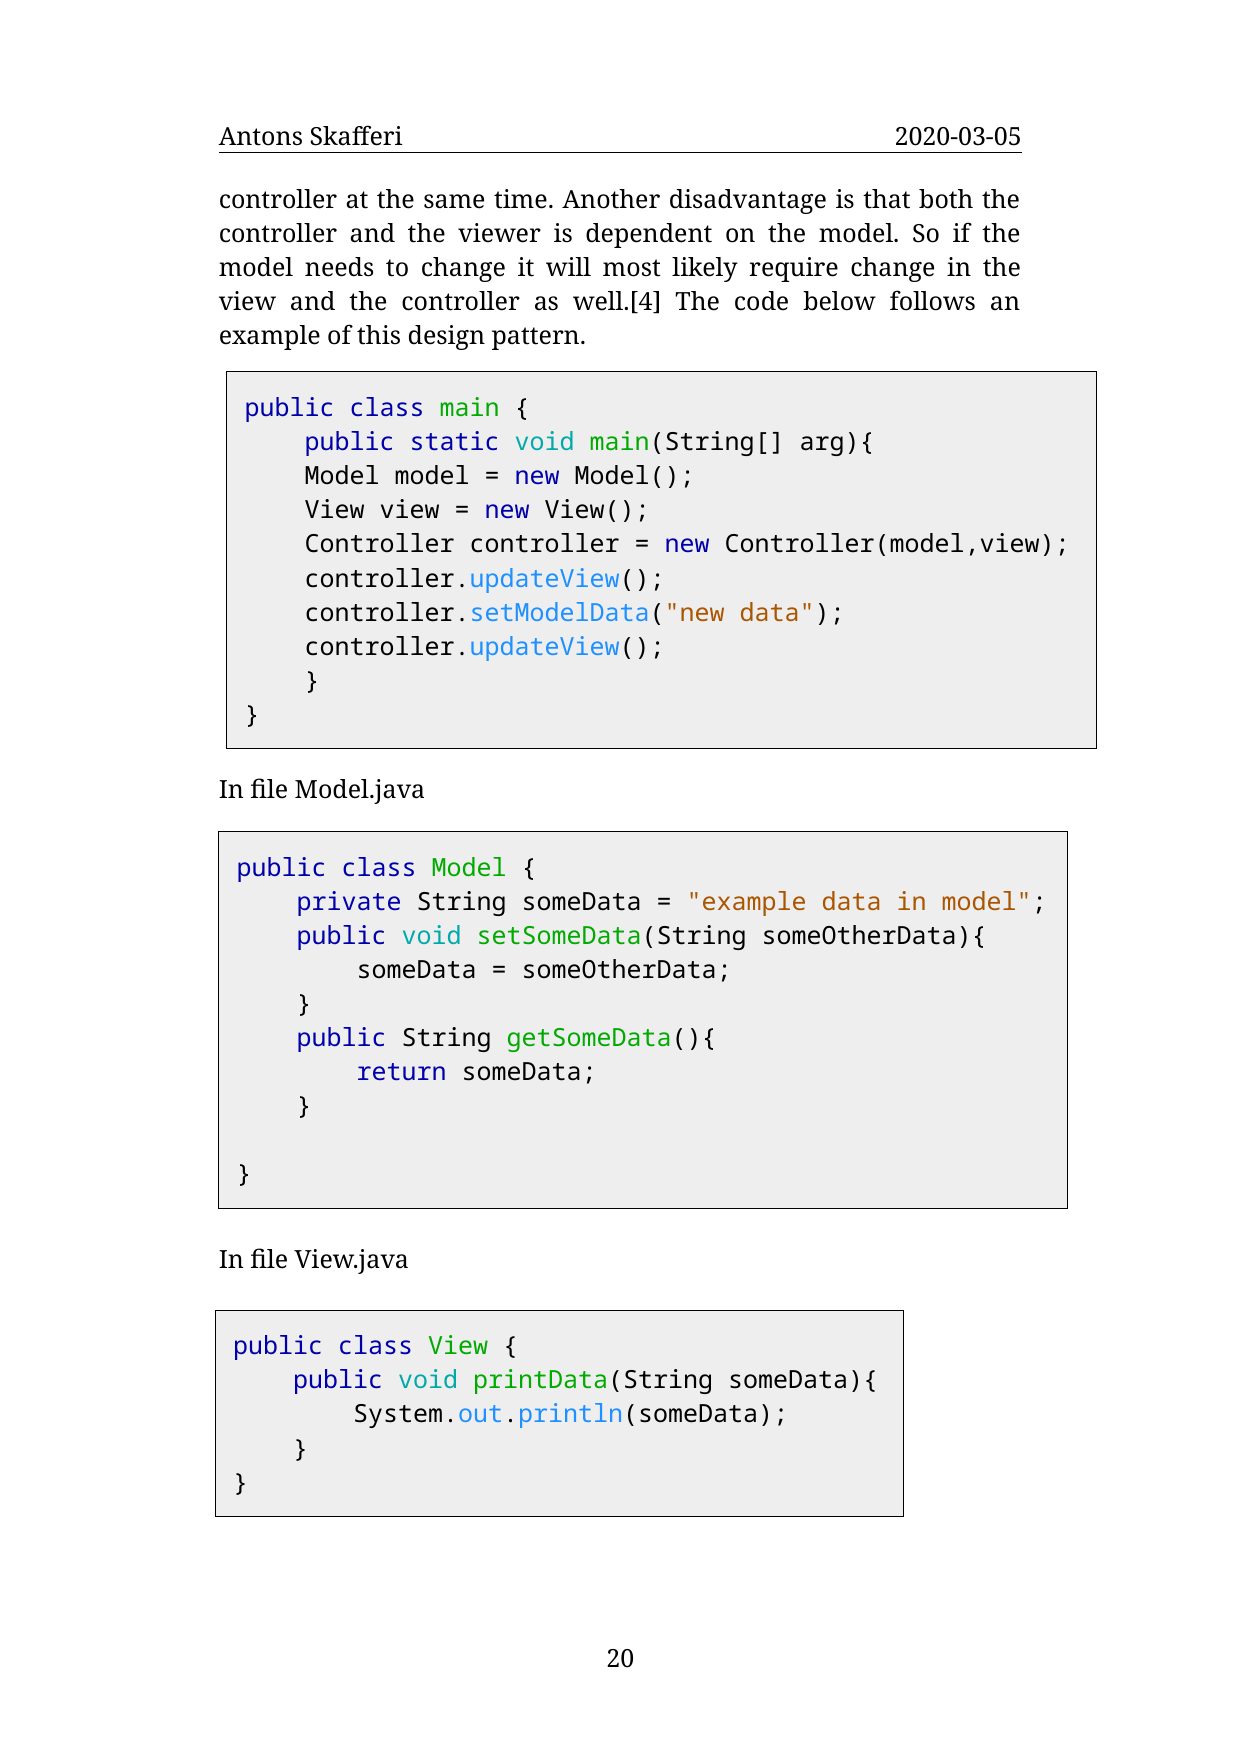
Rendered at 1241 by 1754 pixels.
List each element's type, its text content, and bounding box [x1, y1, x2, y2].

text controller at the same time. Another disadvantage is that both the controller and the viewer is dependent on the model. So if the model needs to change it will most likely require change in the view and the controller as well.[4] The code below follows an example of this design pattern. [218, 182, 1022, 352]
text In file View.java [218, 1209, 1022, 1276]
text In file Model.java [218, 772, 1022, 806]
